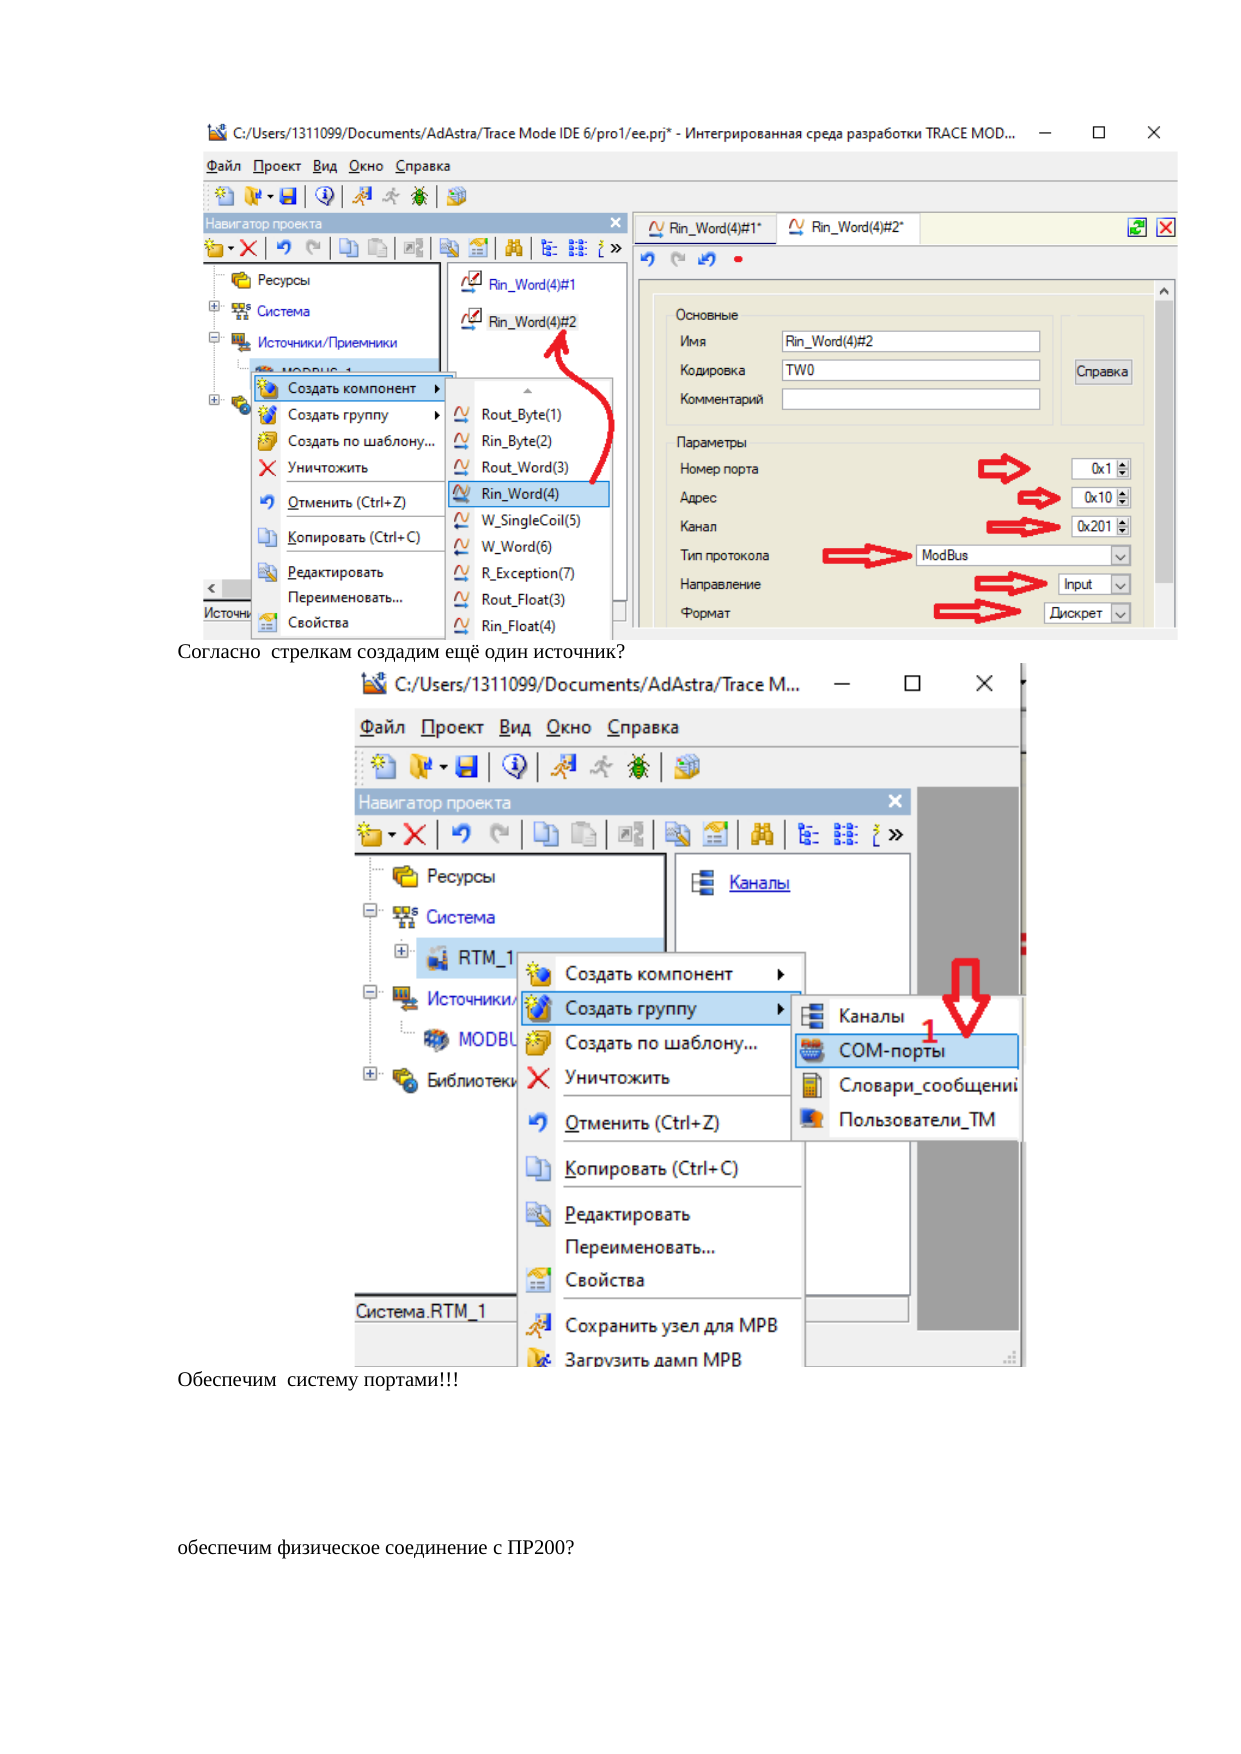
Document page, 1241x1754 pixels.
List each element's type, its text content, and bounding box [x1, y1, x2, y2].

text Обеспечим систему портами!!! [177, 663, 1204, 1391]
text Согласно стрелкам создадим ещё один источник? [177, 118, 1204, 663]
text обеспечим физическое соединение с ПР200? [177, 1535, 1204, 1559]
